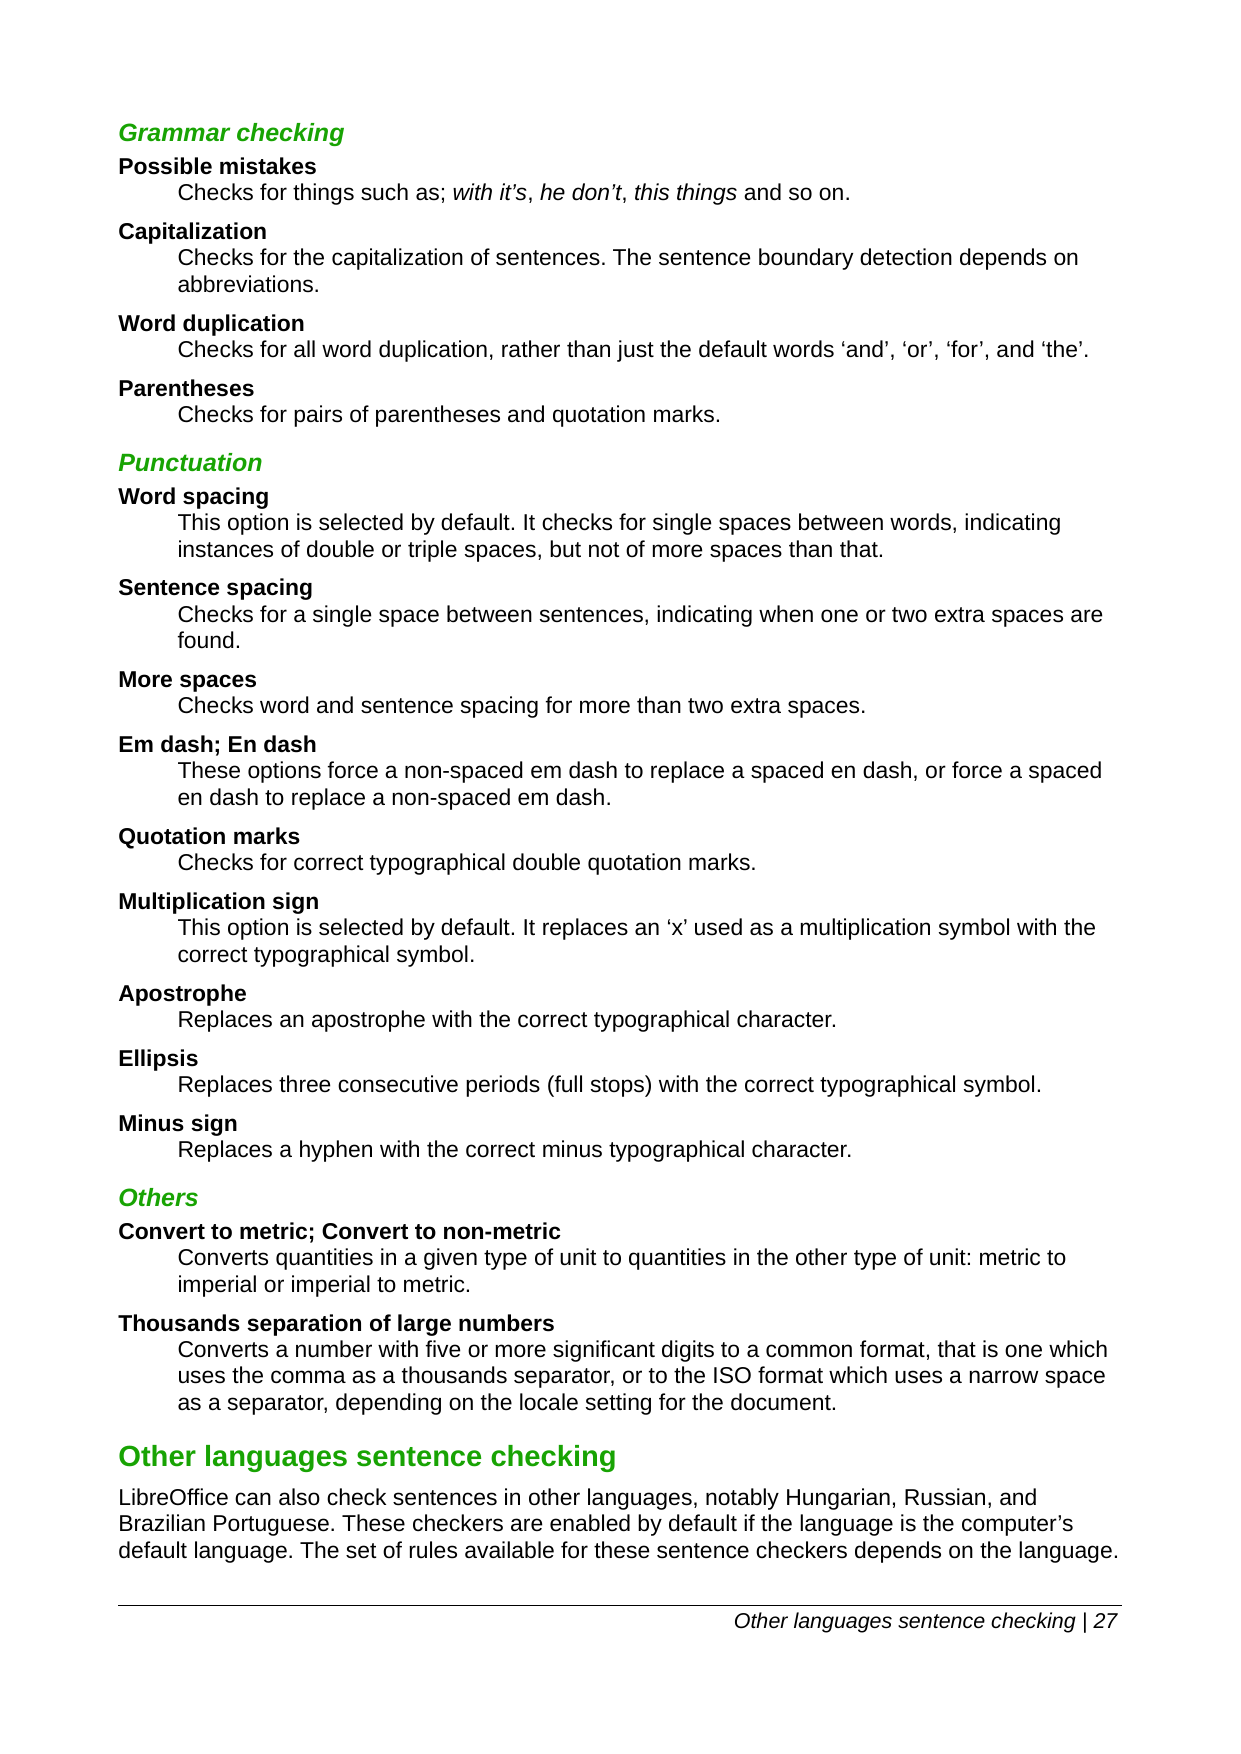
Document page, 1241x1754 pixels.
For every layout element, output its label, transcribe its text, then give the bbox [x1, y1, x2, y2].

text Checks word and sentence spacing for more than two extra spaces. [177, 692, 1122, 719]
text Ellipsis [118, 1045, 1122, 1071]
text Em dash; En dash [118, 731, 1122, 757]
text This option is selected by default. It checks for single spaces between words, indicating instances of double or triple spaces, but not of more spaces than that. [177, 509, 1122, 562]
text Checks for things such as; with it’s, he don’t, this things and so on. [177, 179, 1122, 206]
text More spaces [118, 666, 1122, 692]
text Replaces an apostrophe with the correct typographical character. [177, 1006, 1122, 1032]
text Converts a number with five or more significant digits to a common format, that is one which uses the comma as a thousands separator, or to the ISO format which uses a narrow space as a separator, depending on the locale setting for the document. [177, 1336, 1122, 1415]
text Checks for pairs of parentheses and quotation marks. [177, 401, 1122, 427]
text Word spacing [118, 483, 1122, 509]
text Apostrophe [118, 979, 1122, 1006]
text Parentheses [118, 375, 1122, 401]
text Checks for a single space between sentences, indicating when one or two extra spaces are found. [177, 601, 1122, 653]
text This option is selected by default. It replaces an ‘x’ used as a multiplication symbol with the correct typographical symbol. [177, 914, 1122, 967]
text Possible mistakes [118, 153, 1122, 179]
text LibreOffice can also check sentences in other languages, notably Hungarian, Russian, and Brazilian Portuguese. These checkers are enabled by default if the language is the computer’s default language. The set of rules available for these sentence checkers depends on the language. [118, 1484, 1122, 1563]
subtitle Grammar checking [118, 118, 1122, 147]
text Replaces three consecutive periods (full stops) with the correct typographical symbol. [177, 1071, 1122, 1097]
text Word duplication [118, 309, 1122, 336]
subtitle Other languages sentence checking [118, 1438, 1122, 1472]
text Thousands separation of large numbers [118, 1309, 1122, 1336]
text Quotation marks [118, 823, 1122, 849]
text These options force a non-spaced em dash to replace a spaced en dash, or force a spaced en dash to replace a non-spaced em dash. [177, 757, 1122, 810]
text Replaces a hyphen with the correct minus typographical character. [177, 1136, 1122, 1163]
text Checks for the capitalization of sentences. The sentence boundary detection depends on abbreviations. [177, 244, 1122, 297]
text Convert to metric; Convert to non-metric [118, 1218, 1122, 1244]
text Sentence spacing [118, 574, 1122, 601]
subtitle Others [118, 1183, 1122, 1212]
text Converts quantities in a given type of unit to quantities in the other type of unit: metric to imperial or imperial to metric. [177, 1244, 1122, 1297]
text Capitalization [118, 218, 1122, 244]
text Multiplication sign [118, 888, 1122, 914]
text Minus sign [118, 1110, 1122, 1136]
subtitle Punctuation [118, 448, 1122, 477]
text Checks for all word duplication, rather than just the default words ‘and’, ‘or’, ‘for’, and ‘the’. [177, 336, 1122, 362]
text Checks for correct typographical double quotation marks. [177, 849, 1122, 875]
